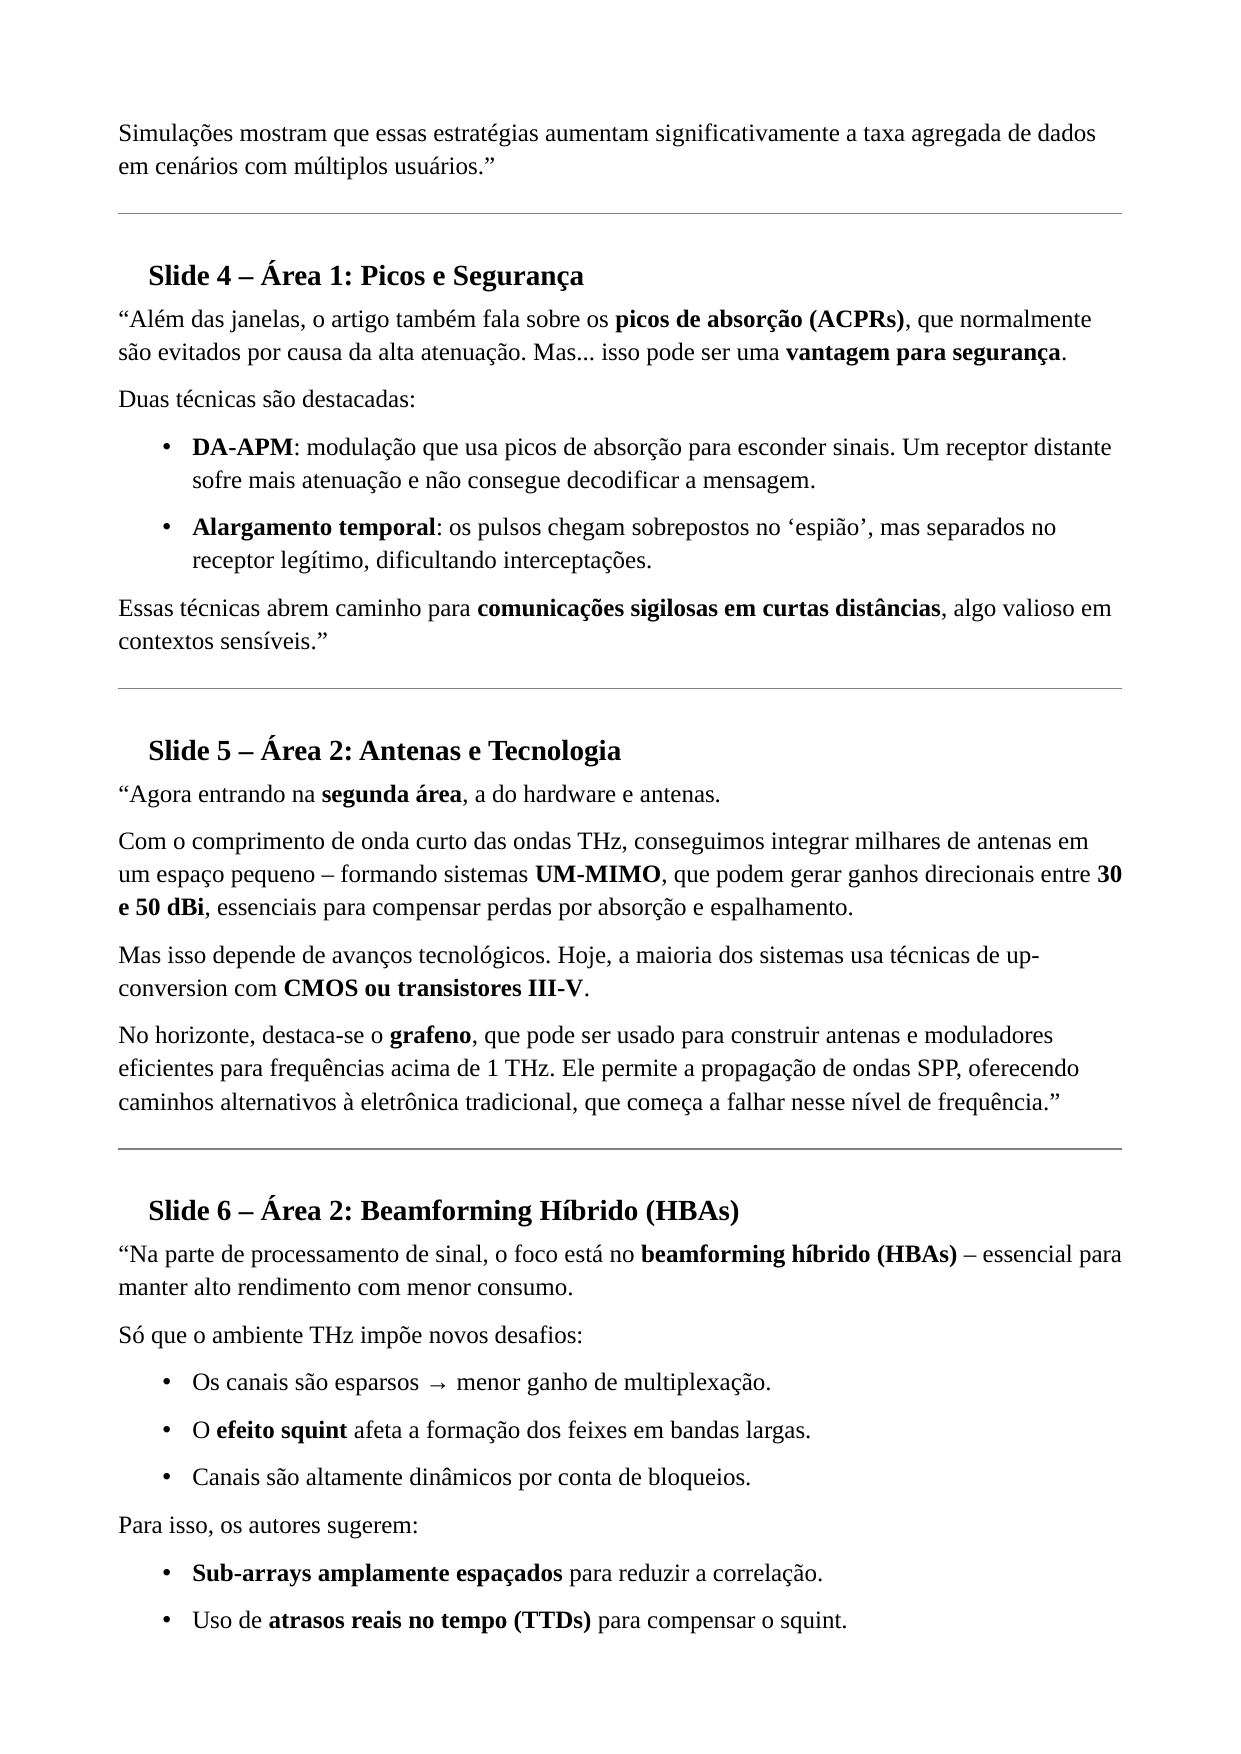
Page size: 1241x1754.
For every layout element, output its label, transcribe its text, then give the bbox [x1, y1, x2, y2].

text Com o comprimento de onda curto das ondas THz, conseguimos integrar milhares de antenas em um espaço pequeno – formando sistemas UM-MIMO, que podem gerar ganhos direcionais entre 30 e 50 dBi, essenciais para compensar perdas por absorção e espalhamento. [118, 826, 1122, 921]
text “Além das janelas, o artigo também fala sobre os picos de absorção (ACPRs), que normalmente são evitados por causa da alta atenuação. Mas... isso pode ser uma vantagem para segurança. [118, 304, 1122, 365]
text Essas técnicas abrem caminho para comunicações sigilosas em curtas distâncias, algo valioso em contextos sensíveis.” [118, 593, 1122, 655]
list O efeito squint afeta a formação dos feixes em bandas largas. [162, 1415, 1122, 1444]
list Sub-arrays amplamente espaçados para reduzir a correlação. [162, 1558, 1122, 1586]
text Duas técnicas são destacadas: [118, 384, 1122, 413]
subtitle 🔹 Slide 5 – Área 2: Antenas e Tecnologia [118, 733, 1122, 766]
text Para isso, os autores sugerem: [118, 1510, 1122, 1539]
subtitle 🔹 Slide 4 – Área 1: Picos e Segurança [118, 258, 1122, 291]
text Mas isso depende de avanços tecnológicos. Hoje, a maioria dos sistemas usa técnicas de up-conversion com CMOS ou transistores III-V. [118, 940, 1122, 1002]
list Alargamento temporal: os pulsos chegam sobrepostos no ‘espião’, mas separados no receptor legítimo, dificultando interceptações. [162, 512, 1122, 574]
text Só que o ambiente THz impõe novos desafios: [118, 1320, 1122, 1348]
text No horizonte, destaca-se o grafeno, que pode ser usado para construir antenas e moduladores eficientes para frequências acima de 1 THz. Ele permite a propagação de ondas SPP, oferecendo caminhos alternativos à eletrônica tradicional, que começa a falhar nesse nível de frequência.” [118, 1021, 1122, 1115]
list Os canais são esparsos → menor ganho de multiplexação. [162, 1367, 1122, 1396]
list Uso de atrasos reais no tempo (TTDs) para compensar o squint. [162, 1605, 1122, 1634]
list DA-APM: modulação que usa picos de absorção para esconder sinais. Um receptor distante sofre mais atenuação e não consegue decodificar a mensagem. [162, 432, 1122, 494]
subtitle 🔹 Slide 6 – Área 2: Beamforming Híbrido (HBAs) [118, 1193, 1122, 1227]
text “Agora entrando na segunda área, a do hardware e antenas. [118, 779, 1122, 807]
text Simulações mostram que essas estratégias aumentam significativamente a taxa agregada de dados em cenários com múltiplos usuários.” [118, 118, 1122, 180]
text “Na parte de processamento de sinal, o foco está no beamforming híbrido (HBAs) – essencial para manter alto rendimento com menor consumo. [118, 1239, 1122, 1301]
list Canais são altamente dinâmicos por conta de bloqueios. [162, 1462, 1122, 1491]
